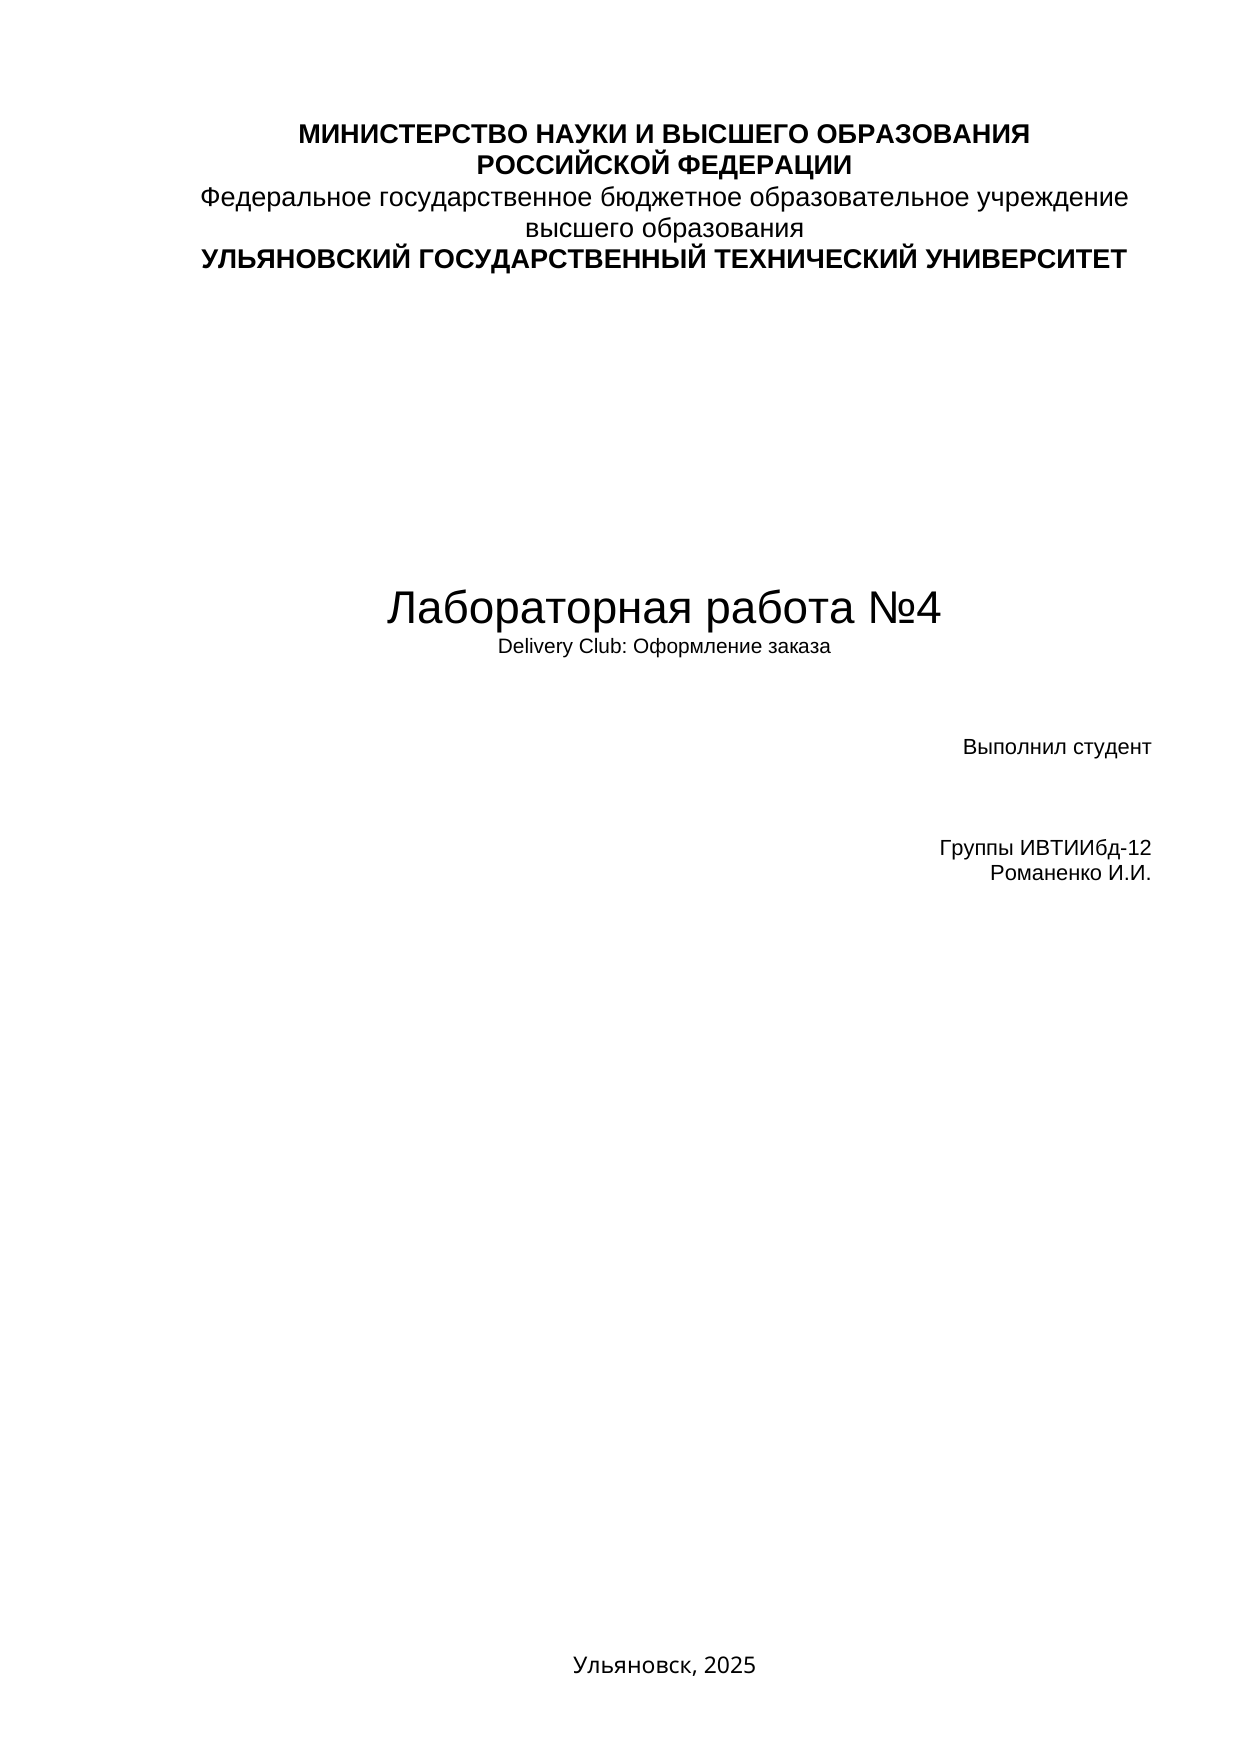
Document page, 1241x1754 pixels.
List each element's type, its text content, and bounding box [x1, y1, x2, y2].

text высшего образования [177, 212, 1152, 243]
text МИНИСТЕРСТВО НАУКИ И ВЫСШЕГО ОБРАЗОВАНИЯ [177, 118, 1152, 149]
text УЛЬЯНОВСКИЙ ГОСУДАРСТВЕННЫЙ ТЕХНИЧЕСКИЙ УНИВЕРСИТЕТ [177, 243, 1152, 274]
text Delivery Club: Оформление заказа [177, 633, 1152, 657]
text Выполнил студент [177, 734, 1152, 759]
text РОССИЙСКОЙ ФЕДЕРАЦИИ [177, 149, 1152, 181]
text Группы ИВТИИбд-12 [177, 834, 1152, 859]
text Романенко И.И. [177, 859, 1152, 885]
text Федеральное государственное бюджетное образовательное учреждение [177, 181, 1152, 212]
text Лабораторная работа №4 [177, 581, 1152, 633]
